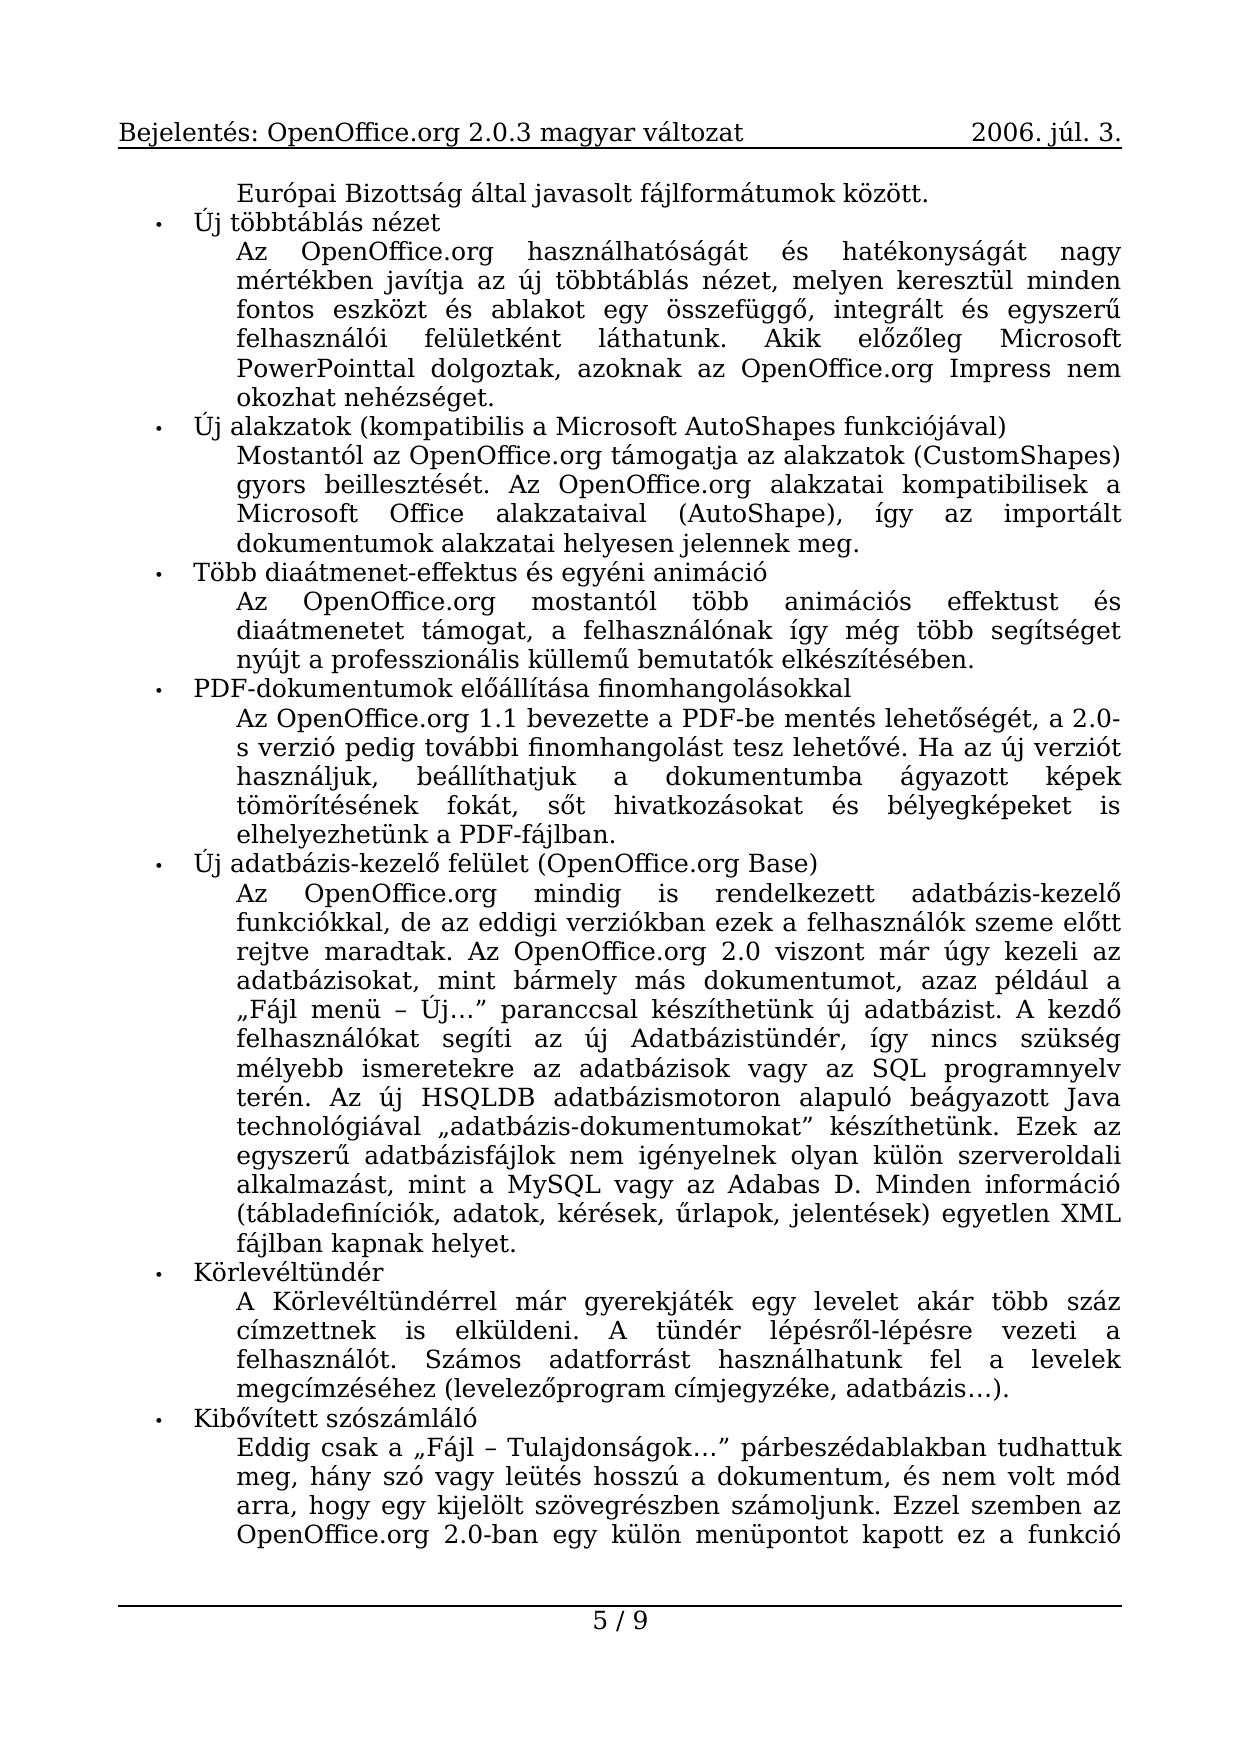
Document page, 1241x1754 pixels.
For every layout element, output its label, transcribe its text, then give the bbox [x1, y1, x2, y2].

text Eddig csak a „Fájl – Tulajdonságok…” párbeszédablakban tudhattuk meg, hány szó vagy leütés hosszú a dokumentum, és nem volt mód arra, hogy egy kijelölt szövegrészben számoljunk. Ezzel szemben az OpenOffice.org 2.0-ban egy külön menüpontot kapott ez a funkció [236, 1433, 1122, 1550]
list Több diaátmenet-effektus és egyéni animáció [156, 558, 1122, 587]
list Új alakzatok (kompatibilis a Microsoft AutoShapes funkciójával) [156, 412, 1122, 441]
text A Körlevéltündérrel már gyerekjáték egy levelet akár több száz címzettnek is elküldeni. A tündér lépésről-lépésre vezeti a felhasználót. Számos adatforrást használhatunk fel a levelek megcímzéséhez (levelezőprogram címjegyzéke, adatbázis…). [236, 1287, 1122, 1404]
text Az OpenOffice.org használhatóságát és hatékonyságát nagy mértékben javítja az új többtáblás nézet, melyen keresztül minden fontos eszközt és ablakot egy összefüggő, integrált és egyszerű felhasználói felületként láthatunk. Akik előzőleg Microsoft PowerPointtal dolgoztak, azoknak az OpenOffice.org Impress nem okozhat nehézséget. [236, 237, 1122, 412]
list Kibővített szószámláló [156, 1404, 1122, 1433]
text Az OpenOffice.org mindig is rendelkezett adatbázis-kezelő funkciókkal, de az eddigi verziókban ezek a felhasználók szeme előtt rejtve maradtak. Az OpenOffice.org 2.0 viszont már úgy kezeli az adatbázisokat, mint bármely más dokumentumot, azaz például a „Fájl menü – Új…” paranccsal készíthetünk új adatbázist. A kezdő felhasználókat segíti az új Adatbázistündér, így nincs szükség mélyebb ismeretekre az adatbázisok vagy az SQL programnyelv terén. Az új HSQLDB adatbázismotoron alapuló beágyazott Java technológiával „adatbázis-dokumentumokat” készíthetünk. Ezek az egyszerű adatbázisfájlok nem igényelnek olyan külön szerveroldali alkalmazást, mint a MySQL vagy az Adabas D. Minden információ (tábladefiníciók, adatok, kérések, űrlapok, jelentések) egyetlen XML fájlban kapnak helyet. [236, 879, 1122, 1258]
list Új adatbázis-kezelő felület (OpenOffice.org Base) [156, 850, 1122, 879]
list PDF-dokumentumok előállítása finomhangolásokkal [156, 675, 1122, 704]
text Európai Bizottság által javasolt fájlformátumok között. [236, 179, 1122, 208]
list Körlevéltündér [156, 1258, 1122, 1287]
text Az OpenOffice.org mostantól több animációs effektust és diaátmenetet támogat, a felhasználónak így még több segítséget nyújt a professzionális küllemű bemutatók elkészítésében. [236, 587, 1122, 675]
text Mostantól az OpenOffice.org támogatja az alakzatok (CustomShapes) gyors beillesztését. Az OpenOffice.org alakzatai kompatibilisek a Microsoft Office alakzataival (AutoShape), így az importált dokumentumok alakzatai helyesen jelennek meg. [236, 441, 1122, 558]
text Az OpenOffice.org 1.1 bevezette a PDF-be mentés lehetőségét, a 2.0-s verzió pedig további finomhangolást tesz lehetővé. Ha az új verziót használjuk, beállíthatjuk a dokumentumba ágyazott képek tömörítésének fokát, sőt hivatkozásokat és bélyegképeket is elhelyezhetünk a PDF-fájlban. [236, 704, 1122, 850]
list Új többtáblás nézet [156, 208, 1122, 237]
